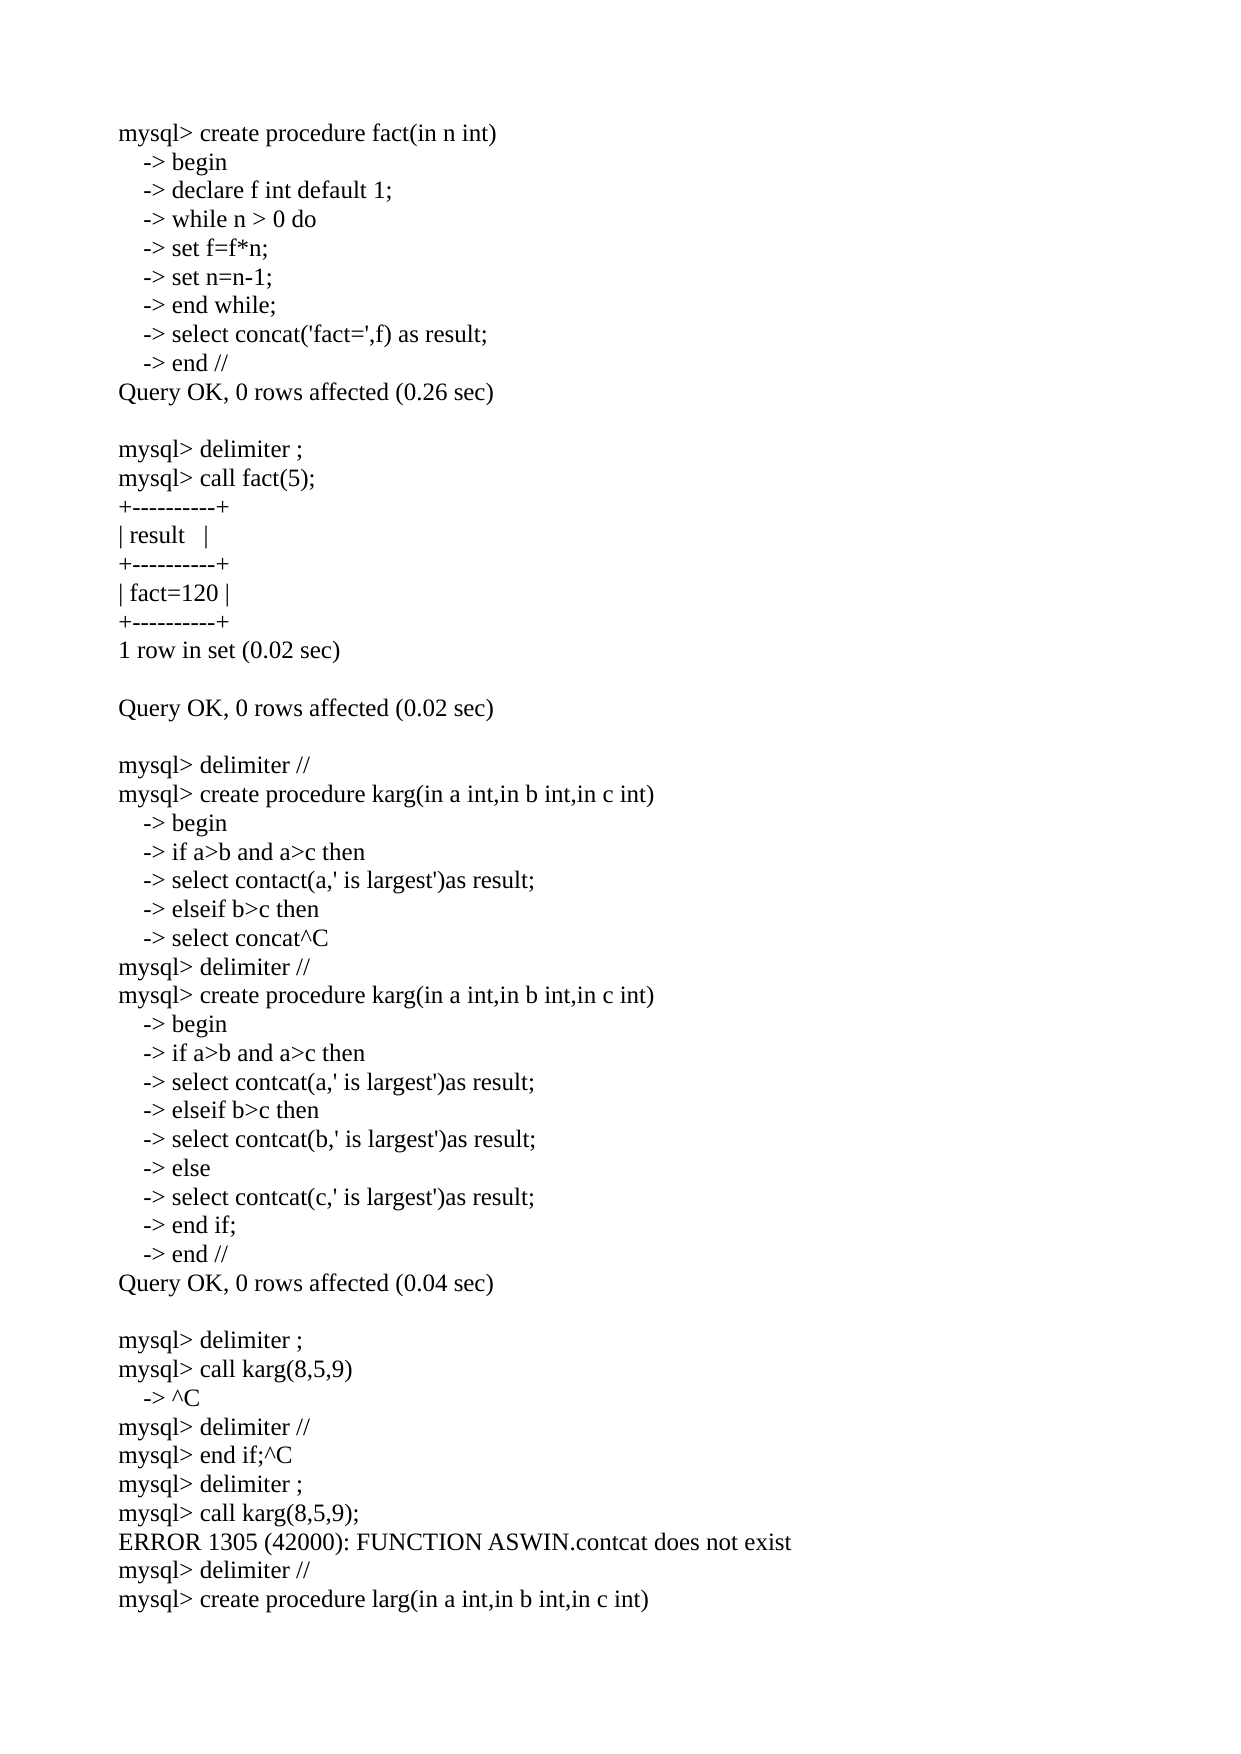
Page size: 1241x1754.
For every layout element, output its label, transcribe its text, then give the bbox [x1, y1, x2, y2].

text mysql> create procedure karg(in a int,in b int,in c int) [118, 981, 1122, 1009]
text +----------+ [118, 607, 1122, 636]
text -> if a>b and a>c then [118, 837, 1122, 866]
text | result | [118, 521, 1122, 549]
text -> end if; [118, 1211, 1122, 1239]
text -> while n > 0 do [118, 204, 1122, 233]
text -> select contcat(c,' is largest')as result; [118, 1182, 1122, 1211]
text mysql> end if;^C [118, 1441, 1122, 1469]
text -> elseif b>c then [118, 1096, 1122, 1124]
text mysql> delimiter // [118, 1412, 1122, 1441]
text -> set n=n-1; [118, 262, 1122, 291]
text mysql> create procedure fact(in n int) [118, 118, 1122, 147]
text mysql> delimiter // [118, 1556, 1122, 1584]
text -> select concat^C [118, 923, 1122, 952]
text mysql> delimiter ; [118, 1326, 1122, 1354]
text -> begin [118, 808, 1122, 837]
text -> end while; [118, 291, 1122, 319]
text mysql> call karg(8,5,9); [118, 1498, 1122, 1527]
text mysql> call fact(5); [118, 463, 1122, 492]
text +----------+ [118, 492, 1122, 521]
text ERROR 1305 (42000): FUNCTION ASWIN.contcat does not exist [118, 1527, 1122, 1556]
text -> end // [118, 348, 1122, 377]
text -> select contact(a,' is largest')as result; [118, 866, 1122, 894]
text -> select contcat(a,' is largest')as result; [118, 1067, 1122, 1096]
text mysql> delimiter ; [118, 434, 1122, 463]
text -> declare f int default 1; [118, 176, 1122, 204]
text -> begin [118, 1009, 1122, 1038]
text mysql> delimiter ; [118, 1469, 1122, 1498]
text mysql> create procedure karg(in a int,in b int,in c int) [118, 779, 1122, 808]
text -> if a>b and a>c then [118, 1038, 1122, 1067]
text +----------+ [118, 549, 1122, 578]
text Query OK, 0 rows affected (0.26 sec) [118, 377, 1122, 406]
text mysql> delimiter // [118, 952, 1122, 981]
text 1 row in set (0.02 sec) [118, 636, 1122, 664]
text mysql> call karg(8,5,9) [118, 1354, 1122, 1383]
text -> select concat('fact=',f) as result; [118, 319, 1122, 348]
text -> set f=f*n; [118, 233, 1122, 262]
text mysql> create procedure larg(in a int,in b int,in c int) [118, 1584, 1122, 1613]
text -> elseif b>c then [118, 894, 1122, 923]
text -> else [118, 1153, 1122, 1182]
text -> end // [118, 1239, 1122, 1268]
text -> ^C [118, 1383, 1122, 1412]
text Query OK, 0 rows affected (0.02 sec) [118, 693, 1122, 722]
text -> select contcat(b,' is largest')as result; [118, 1124, 1122, 1153]
text mysql> delimiter // [118, 751, 1122, 779]
text -> begin [118, 147, 1122, 176]
text Query OK, 0 rows affected (0.04 sec) [118, 1268, 1122, 1297]
text | fact=120 | [118, 578, 1122, 607]
